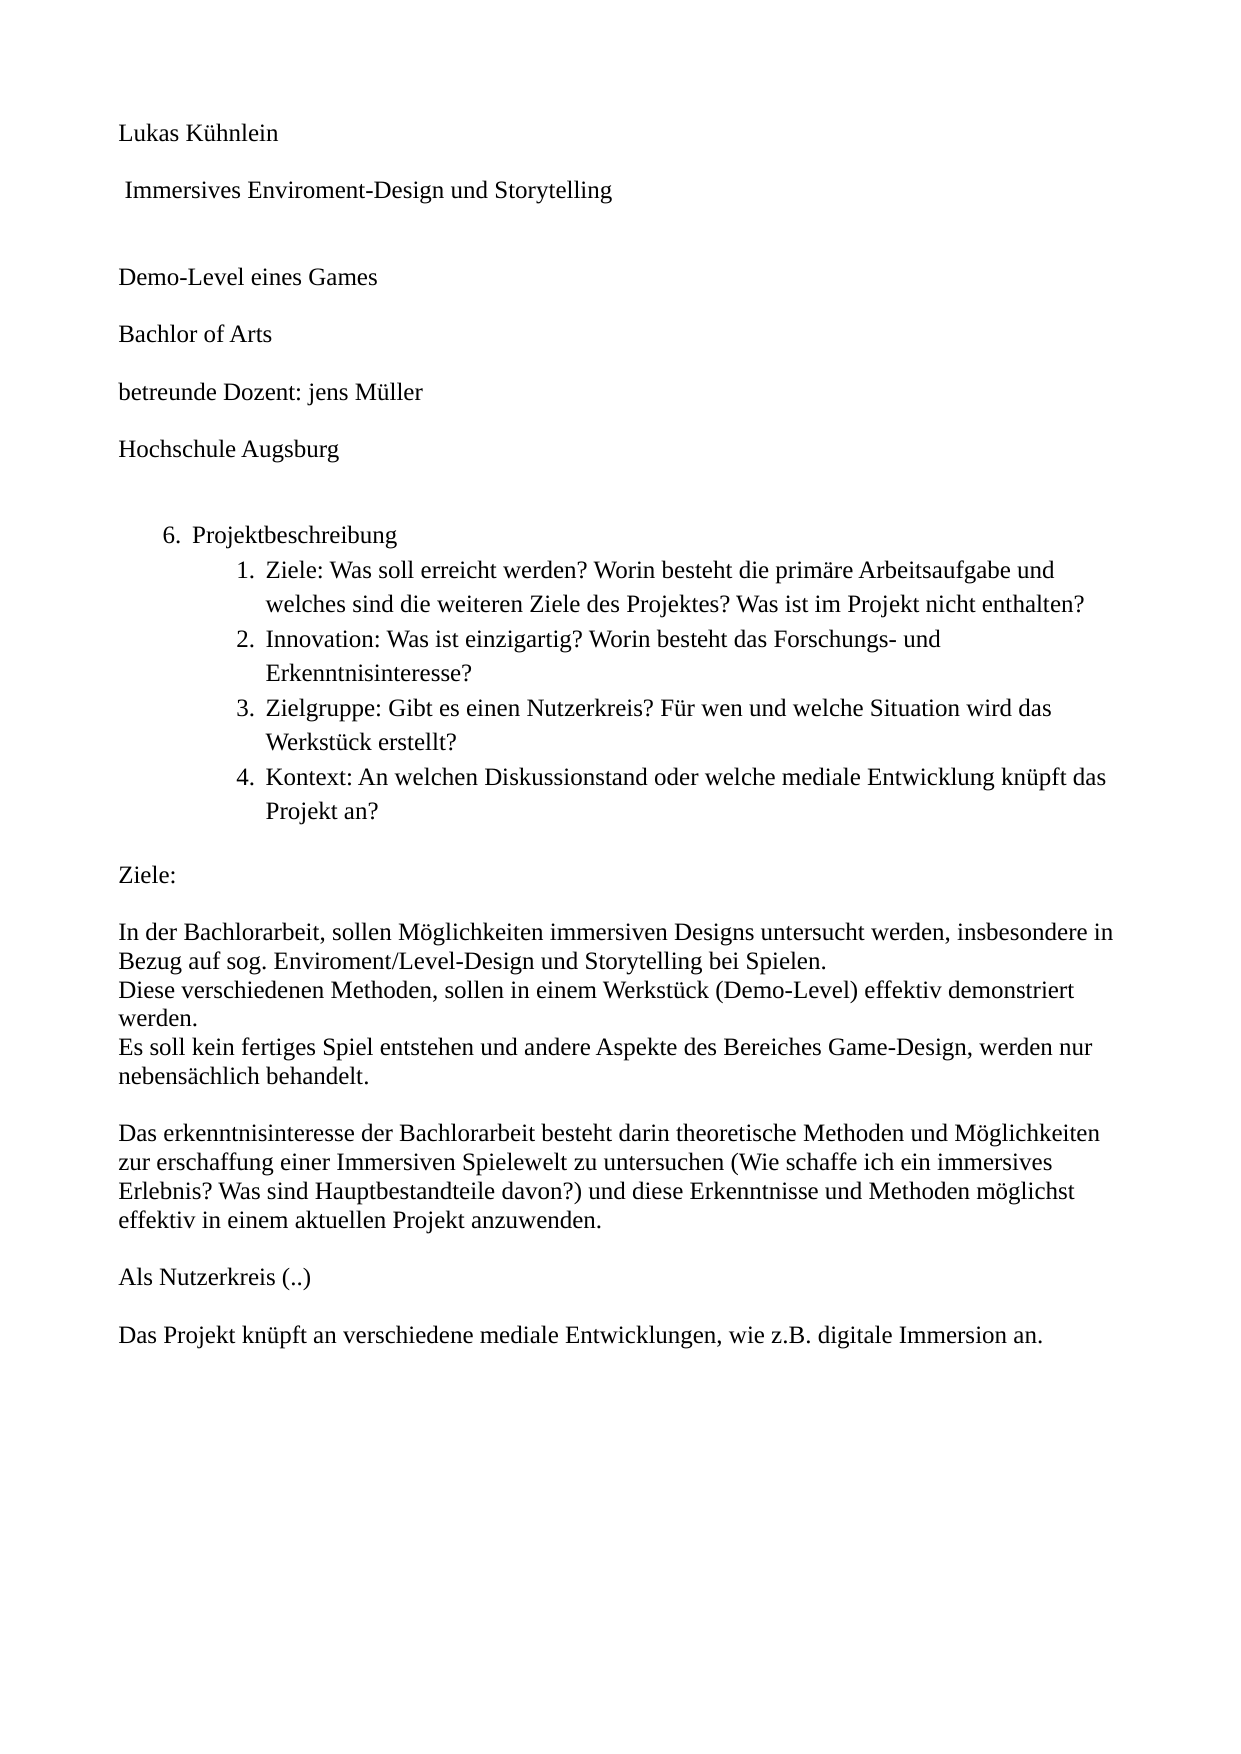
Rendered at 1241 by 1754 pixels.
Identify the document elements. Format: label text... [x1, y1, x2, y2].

text Das Projekt knüpft an verschiedene mediale Entwicklungen, wie z.B. digitale Immersion an. [118, 1320, 1122, 1348]
list Innovation: Was ist einzigartig? Worin besteht das Forschungs- und Erkenntnisinteresse? [236, 624, 1122, 687]
text Ziele: [118, 860, 1122, 888]
text Das erkenntnisinteresse der Bachlorarbeit besteht darin theoretische Methoden und Möglichkeiten zur erschaffung einer Immersiven Spielewelt zu untersuchen (Wie schaffe ich ein immersives Erlebnis? Was sind Hauptbestandteile davon?) und diese Erkenntnisse und Methoden möglichst effektiv in einem aktuellen Projekt anzuwenden. [118, 1118, 1122, 1233]
text Hochschule Augsburg [118, 434, 1122, 463]
list Kontext: An welchen Diskussionstand oder welche mediale Entwicklung knüpft das Projekt an? [236, 762, 1122, 825]
list Projektbeschreibung [162, 521, 1122, 549]
text Bachlor of Arts [118, 319, 1122, 348]
text Diese verschiedenen Methoden, sollen in einem Werkstück (Demo-Level) effektiv demonstriert werden. [118, 975, 1122, 1032]
text Als Nutzerkreis (..) [118, 1262, 1122, 1291]
text In der Bachlorarbeit, sollen Möglichkeiten immersiven Designs untersucht werden, insbesondere in Bezug auf sog. Enviroment/Level-Design und Storytelling bei Spielen. [118, 917, 1122, 975]
list Zielgruppe: Gibt es einen Nutzerkreis? Für wen und welche Situation wird das Werkstück erstellt? [236, 693, 1122, 756]
text Demo-Level eines Games [118, 262, 1122, 291]
text Lukas Kühnlein [118, 118, 1122, 147]
text Immersives Enviroment-Design und Storytelling [118, 176, 1122, 204]
list Ziele: Was soll erreicht werden? Worin besteht die primäre Arbeitsaufgabe und welches sind die weiteren Ziele des Projektes? Was ist im Projekt nicht enthalten? [236, 555, 1122, 618]
text Es soll kein fertiges Spiel entstehen und andere Aspekte des Bereiches Game-Design, werden nur nebensächlich behandelt. [118, 1032, 1122, 1090]
text betreunde Dozent: jens Müller [118, 377, 1122, 406]
